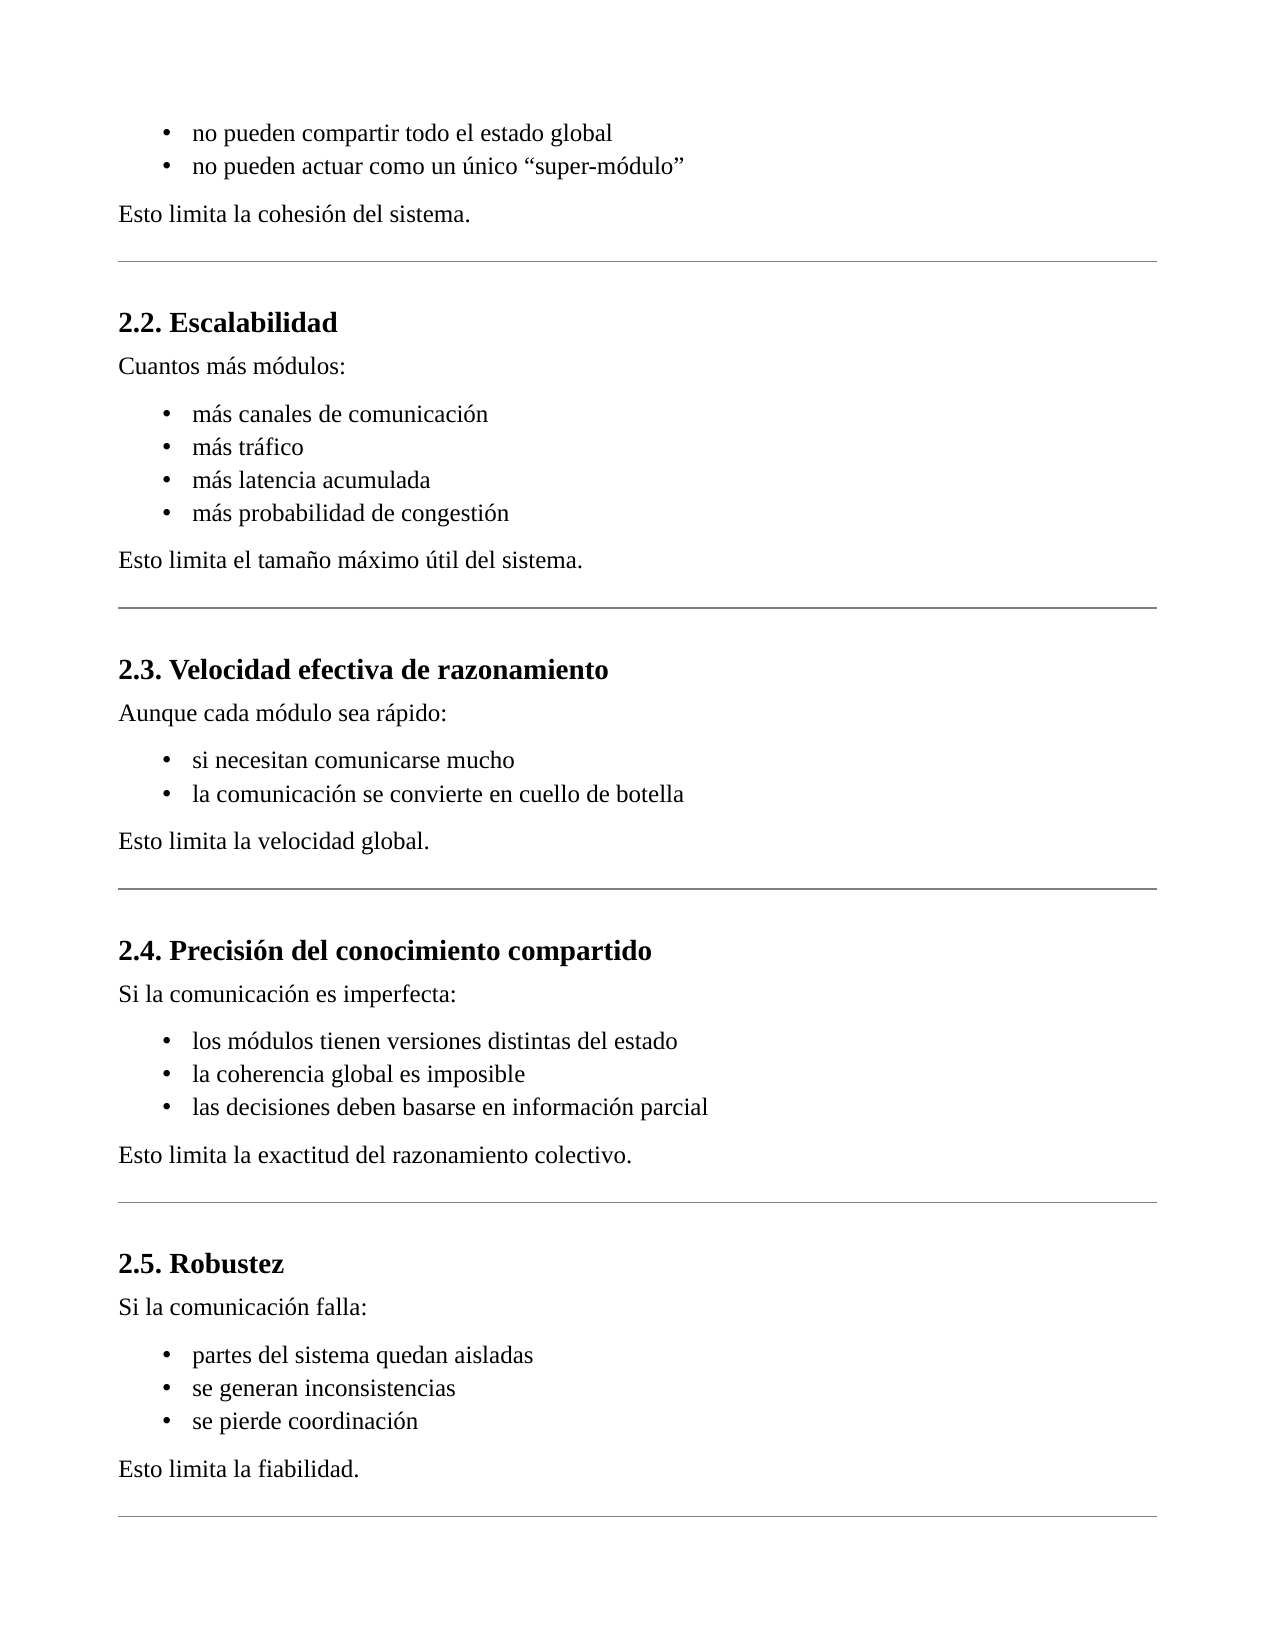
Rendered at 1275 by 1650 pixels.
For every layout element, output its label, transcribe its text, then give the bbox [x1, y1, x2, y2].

list más canales de comunicación [162, 399, 1157, 428]
subtitle 2.3. Velocidad efectiva de razonamiento [118, 652, 1157, 686]
text Esto limita la velocidad global. [118, 826, 1157, 855]
subtitle 2.4. Precisión del conocimiento compartido [118, 933, 1157, 966]
list más tráfico [162, 432, 1157, 461]
text Si la comunicación es imperfecta: [118, 979, 1157, 1007]
text Esto limita la fiabilidad. [118, 1454, 1157, 1482]
list la comunicación se convierte en cuello de botella [162, 779, 1157, 807]
list no pueden actuar como un único “super-módulo” [162, 151, 1157, 180]
list los módulos tienen versiones distintas del estado [162, 1026, 1157, 1055]
list partes del sistema quedan aisladas [162, 1340, 1157, 1369]
text Aunque cada módulo sea rápido: [118, 698, 1157, 727]
list si necesitan comunicarse mucho [162, 746, 1157, 774]
text Cuantos más módulos: [118, 351, 1157, 380]
text Esto limita la exactitud del razonamiento colectivo. [118, 1140, 1157, 1169]
list las decisiones deben basarse en información parcial [162, 1092, 1157, 1121]
list se pierde coordinación [162, 1406, 1157, 1435]
list la coherencia global es imposible [162, 1059, 1157, 1088]
list se generan inconsistencias [162, 1373, 1157, 1402]
subtitle 2.5. Robustez [118, 1246, 1157, 1280]
text Esto limita el tamaño máximo útil del sistema. [118, 546, 1157, 574]
subtitle 2.2. Escalabilidad [118, 305, 1157, 339]
text Si la comunicación falla: [118, 1292, 1157, 1321]
list más latencia acumulada [162, 465, 1157, 494]
list más probabilidad de congestión [162, 498, 1157, 527]
text Esto limita la cohesión del sistema. [118, 199, 1157, 227]
list no pueden compartir todo el estado global [162, 118, 1157, 147]
